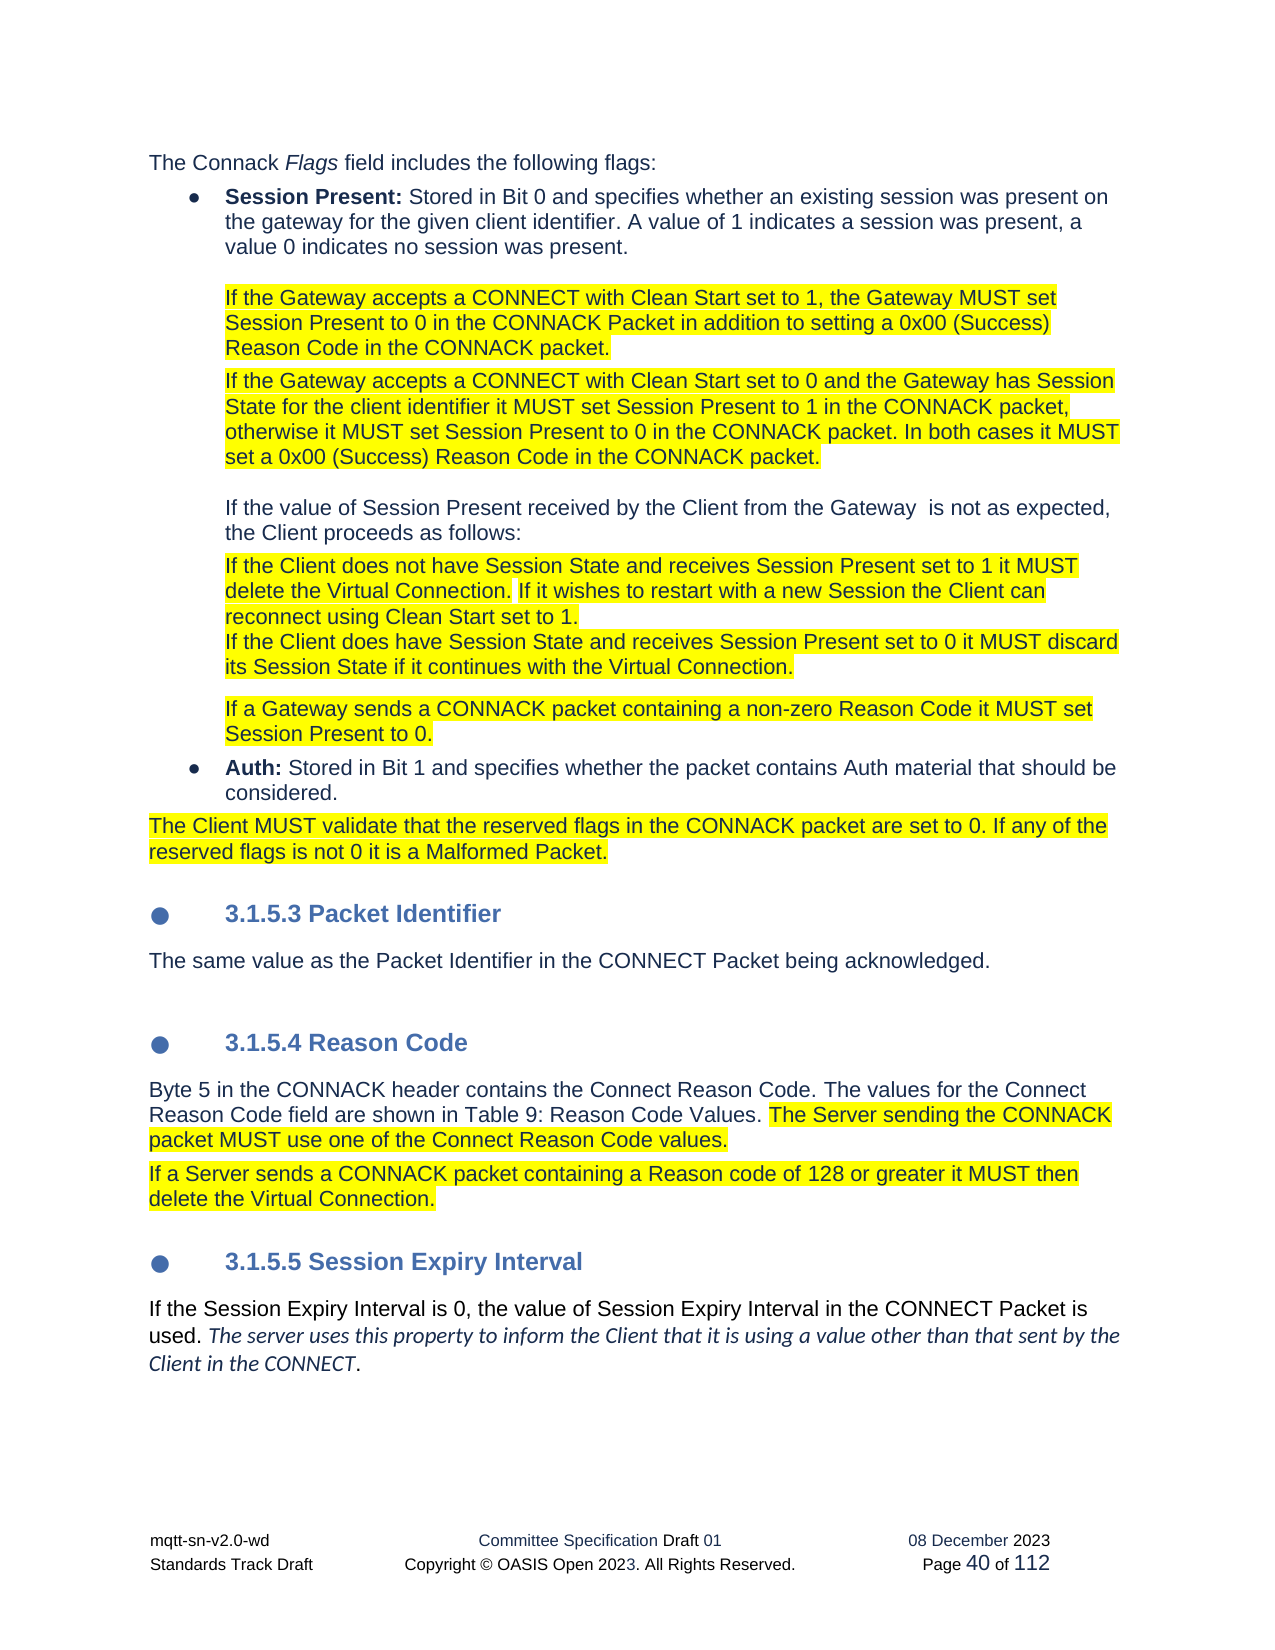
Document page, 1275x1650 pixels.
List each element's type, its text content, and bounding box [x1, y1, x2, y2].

subtitle 3.1.5.4 Reason Code [150, 1017, 1124, 1064]
text The same value as the Packet Identifier in the CONNECT Packet being acknowledged. [148, 948, 1124, 973]
text If the Client does have Session State and receives Session Present set to 0 it MUST discard its Session State if it continues with the Virtual Connection. [225, 629, 1124, 679]
subtitle 3.1.5.5 Session Expiry Interval [150, 1236, 1124, 1283]
text If the Gateway accepts a CONNECT with Clean Start set to 0 and the Gateway has Session State for the client identifier it MUST set Session Present to 1 in the CONNACK packet, otherwise it MUST set Session Present to 0 in the CONNACK packet. In both cases it MUST set a 0x00 (Success) Reason Code in the CONNACK packet. If the value of Session Present received by the Client from the Gateway is not as expected, the Client proceeds as follows: [225, 368, 1124, 545]
text If the Session Expiry Interval is 0, the value of Session Expiry Interval in the CONNECT Packet is used. The server uses this property to inform the Client that it is using a value other than that sent by the Client in the CONNECT. [148, 1296, 1124, 1377]
list Auth: Stored in Bit 1 and specifies whether the packet contains Auth material that should be considered. [187, 754, 1124, 805]
text The Connack Flags field includes the following flags: [148, 150, 1124, 175]
text If a Server sends a CONNACK packet containing a Reason code of 128 or greater it MUST then delete the Virtual Connection. [148, 1161, 1124, 1211]
text The Client MUST validate that the reserved flags in the CONNACK packet are set to 0. If any of the reserved flags is not 0 it is a Malformed Packet. [148, 813, 1124, 864]
subtitle 3.1.5.3 Packet Identifier [150, 889, 1124, 936]
text Byte 5 in the CONNACK header contains the Connect Reason Code. The values for the Connect Reason Code field are shown in Table 9: Reason Code Values. The Server sending the CONNACK packet MUST use one of the Connect Reason Code values. [148, 1077, 1124, 1152]
text If the Client does not have Session State and receives Session Present set to 1 it MUST delete the Virtual Connection. If it wishes to restart with a new Session the Client can reconnect using Clean Start set to 1. [225, 553, 1124, 629]
text If a Gateway sends a CONNACK packet containing a non-zero Reason Code it MUST set Session Present to 0. [225, 696, 1125, 746]
list Session Present: Stored in Bit 0 and specifies whether an existing session was present on the gateway for the given client identifier. A value of 1 indicates a session was present, a value 0 indicates no session was present. If the Gateway accepts a CONNECT with Clean Start set to 1, the Gateway MUST set Session Present to 0 in the CONNACK Packet in addition to setting a 0x00 (Success) Reason Code in the CONNACK packet. [187, 183, 1124, 360]
